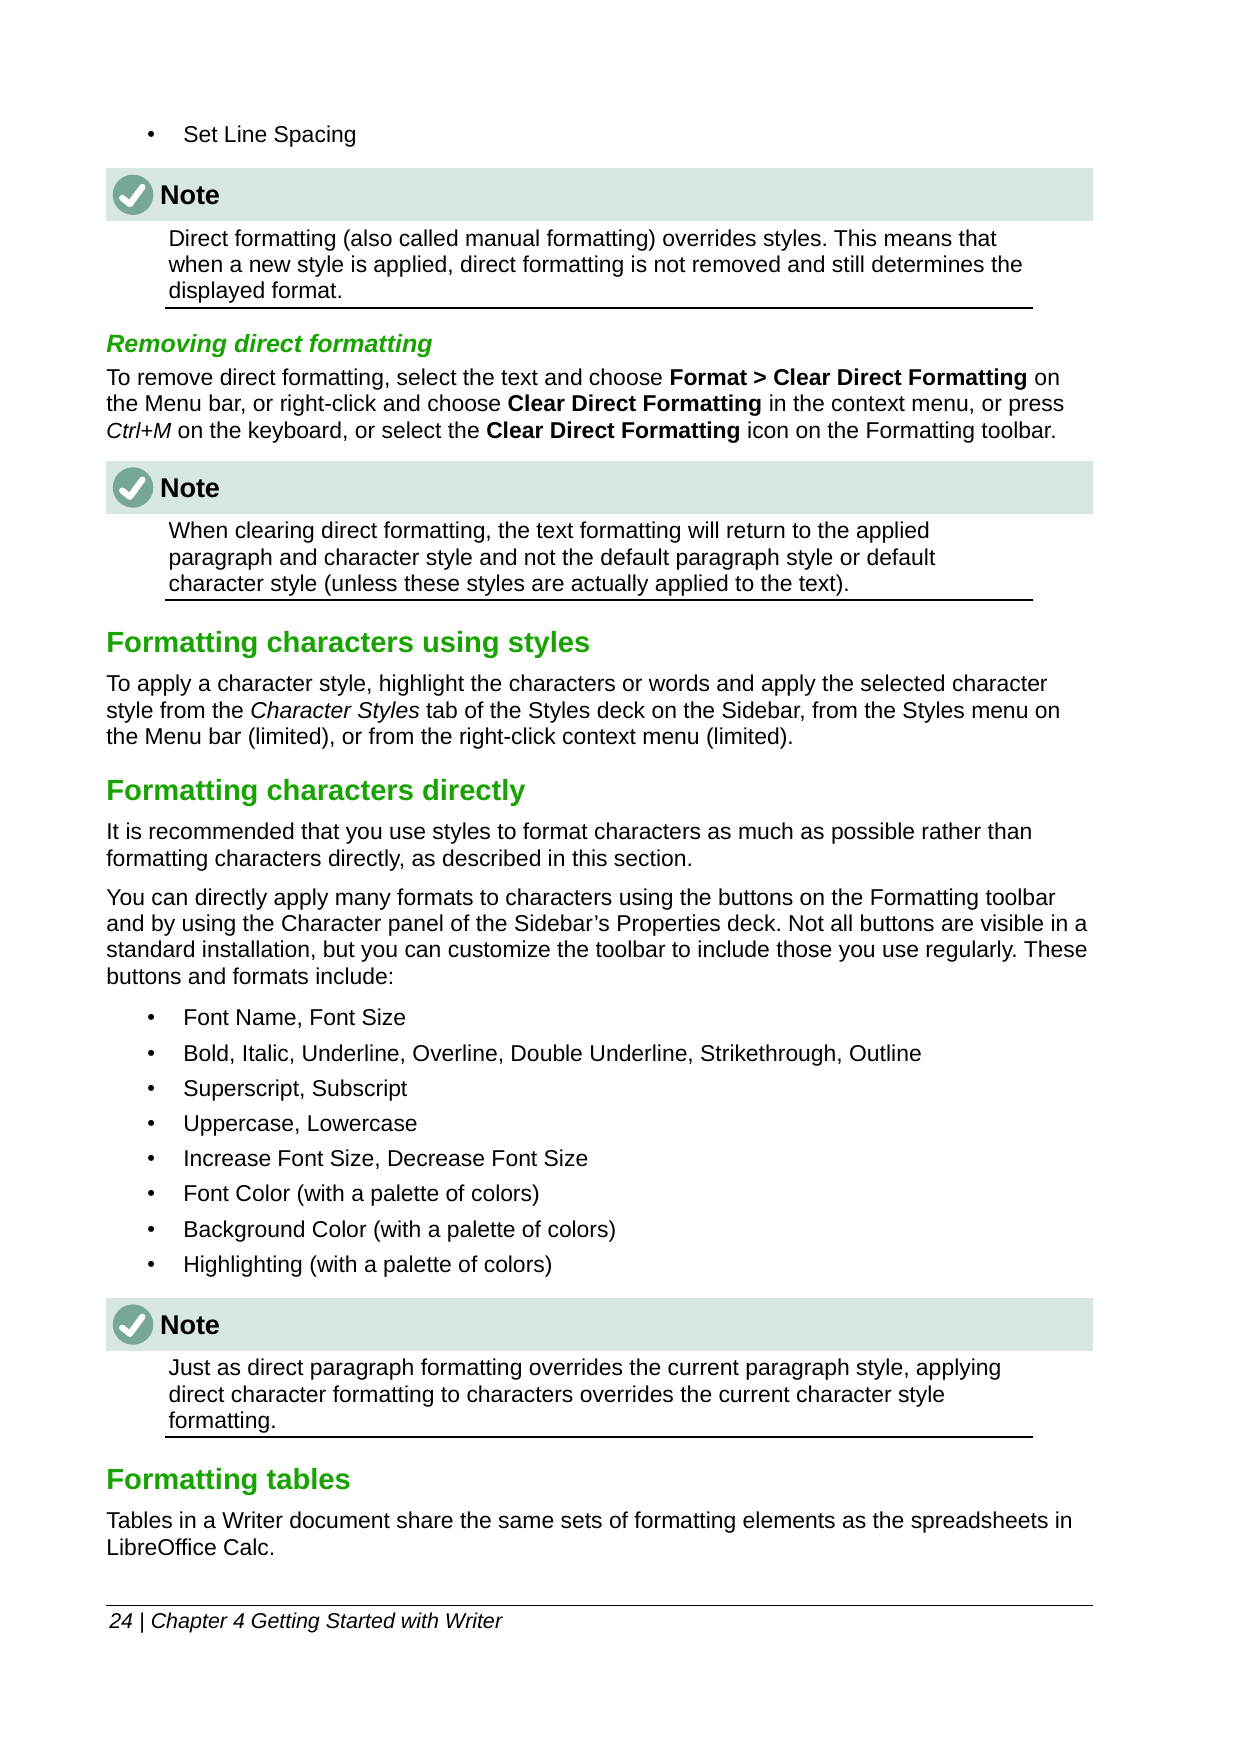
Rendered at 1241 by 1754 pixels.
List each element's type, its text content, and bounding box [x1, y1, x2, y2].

list Background Color (with a palette of colors) [144, 1213, 1093, 1242]
subtitle Note [106, 168, 1093, 221]
list Uppercase, Lowercase [144, 1107, 1093, 1136]
list Highlighting (with a palette of colors) [144, 1248, 1093, 1280]
subtitle Formatting tables [106, 1462, 1093, 1496]
subtitle Formatting characters using styles [106, 625, 1093, 658]
text Just as direct paragraph formatting overrides the current paragraph style, applying direct character formatting to characters overrides the current character style formatting. [165, 1351, 1033, 1436]
list Superscript, Subscript [144, 1072, 1093, 1101]
text You can directly apply many formats to characters using the buttons on the Formatting toolbar and by using the Character panel of the Sidebar’s Properties deck. Not all buttons are visible in a standard installation, but you can customize the toolbar to include those you use regularly. These buttons and formats include: [106, 883, 1093, 989]
text Direct formatting (also called manual formatting) overrides styles. This means that when a new style is applied, direct formatting is not removed and still determines the displayed format. [165, 221, 1033, 307]
list Set Line Spacing [144, 118, 1093, 150]
subtitle Formatting characters directly [106, 773, 1093, 807]
list Font Name, Font Size [144, 1001, 1093, 1031]
text It is recommended that you use styles to format characters as much as possible rather than formatting characters directly, as described in this section. [106, 818, 1093, 871]
text When clearing direct formatting, the text formatting will return to the applied paragraph and character style and not the default paragraph style or default character style (unless these styles are actually applied to the text). [165, 514, 1033, 599]
subtitle Removing direct formatting [106, 329, 1093, 358]
text Tables in a Writer document share the same sets of formatting elements as the spreadsheets in LibreOffice Calc. [106, 1507, 1093, 1560]
subtitle Note [106, 461, 1093, 514]
list Bold, Italic, Underline, Overline, Double Underline, Strikethrough, Outline [144, 1037, 1093, 1066]
list Font Color (with a palette of colors) [144, 1177, 1093, 1207]
text To remove direct formatting, select the text and choose Format > Clear Direct Formatting on the Menu bar, or right-click and choose Clear Direct Formatting in the context menu, or press Ctrl+M on the keyboard, or select the Clear Direct Formatting icon on the Formatting toolbar. [106, 364, 1093, 443]
list Increase Font Size, Decrease Font Size [144, 1142, 1093, 1172]
subtitle Note [106, 1298, 1093, 1351]
text To apply a character style, highlight the characters or words and apply the selected character style from the Character Styles tab of the Styles deck on the Sidebar, from the Styles menu on the Menu bar (limited), or from the right-click context menu (limited). [106, 670, 1093, 749]
